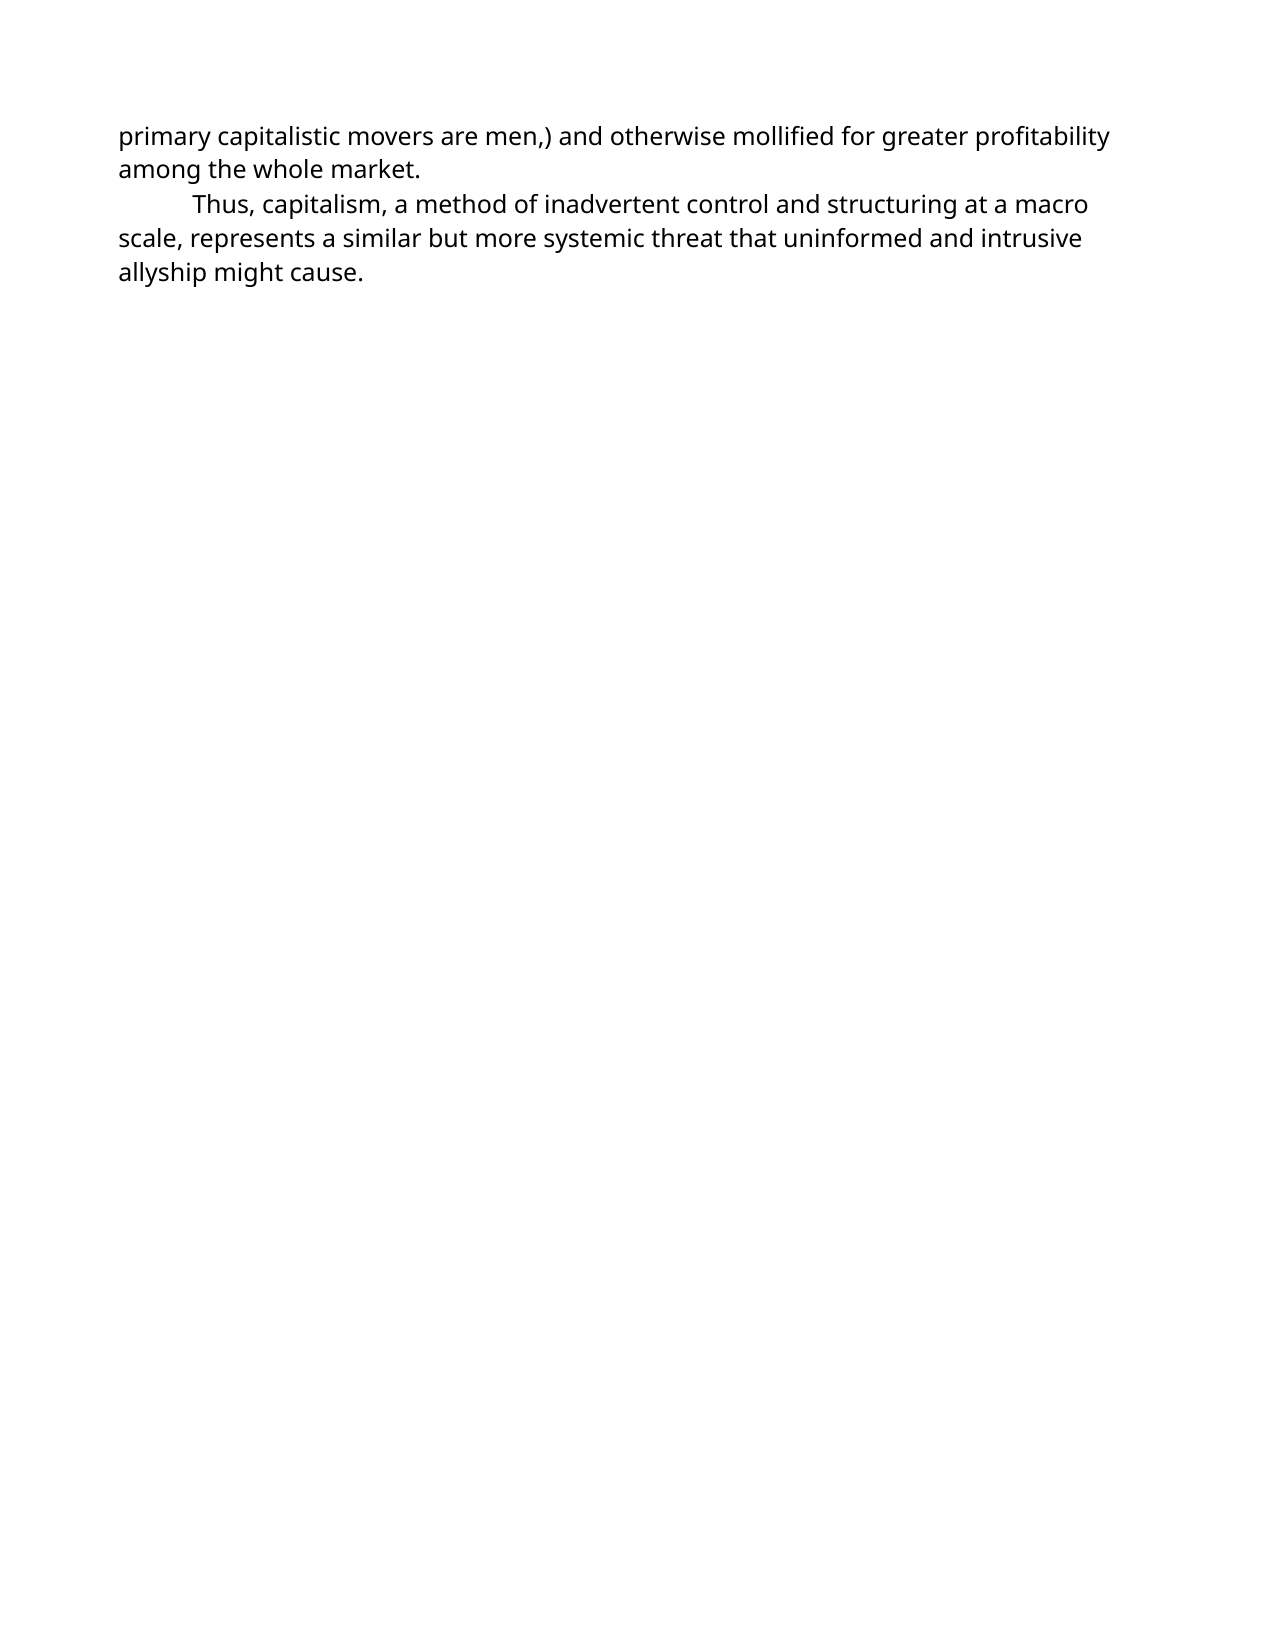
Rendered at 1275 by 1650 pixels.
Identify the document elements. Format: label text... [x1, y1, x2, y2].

text primary capitalistic movers are men,) and otherwise mollified for greater profitability among the whole market. [118, 118, 1157, 186]
text Thus, capitalism, a method of inadvertent control and structuring at a macro scale, represents a similar but more systemic threat that uninformed and intrusive allyship might cause. [118, 186, 1157, 288]
